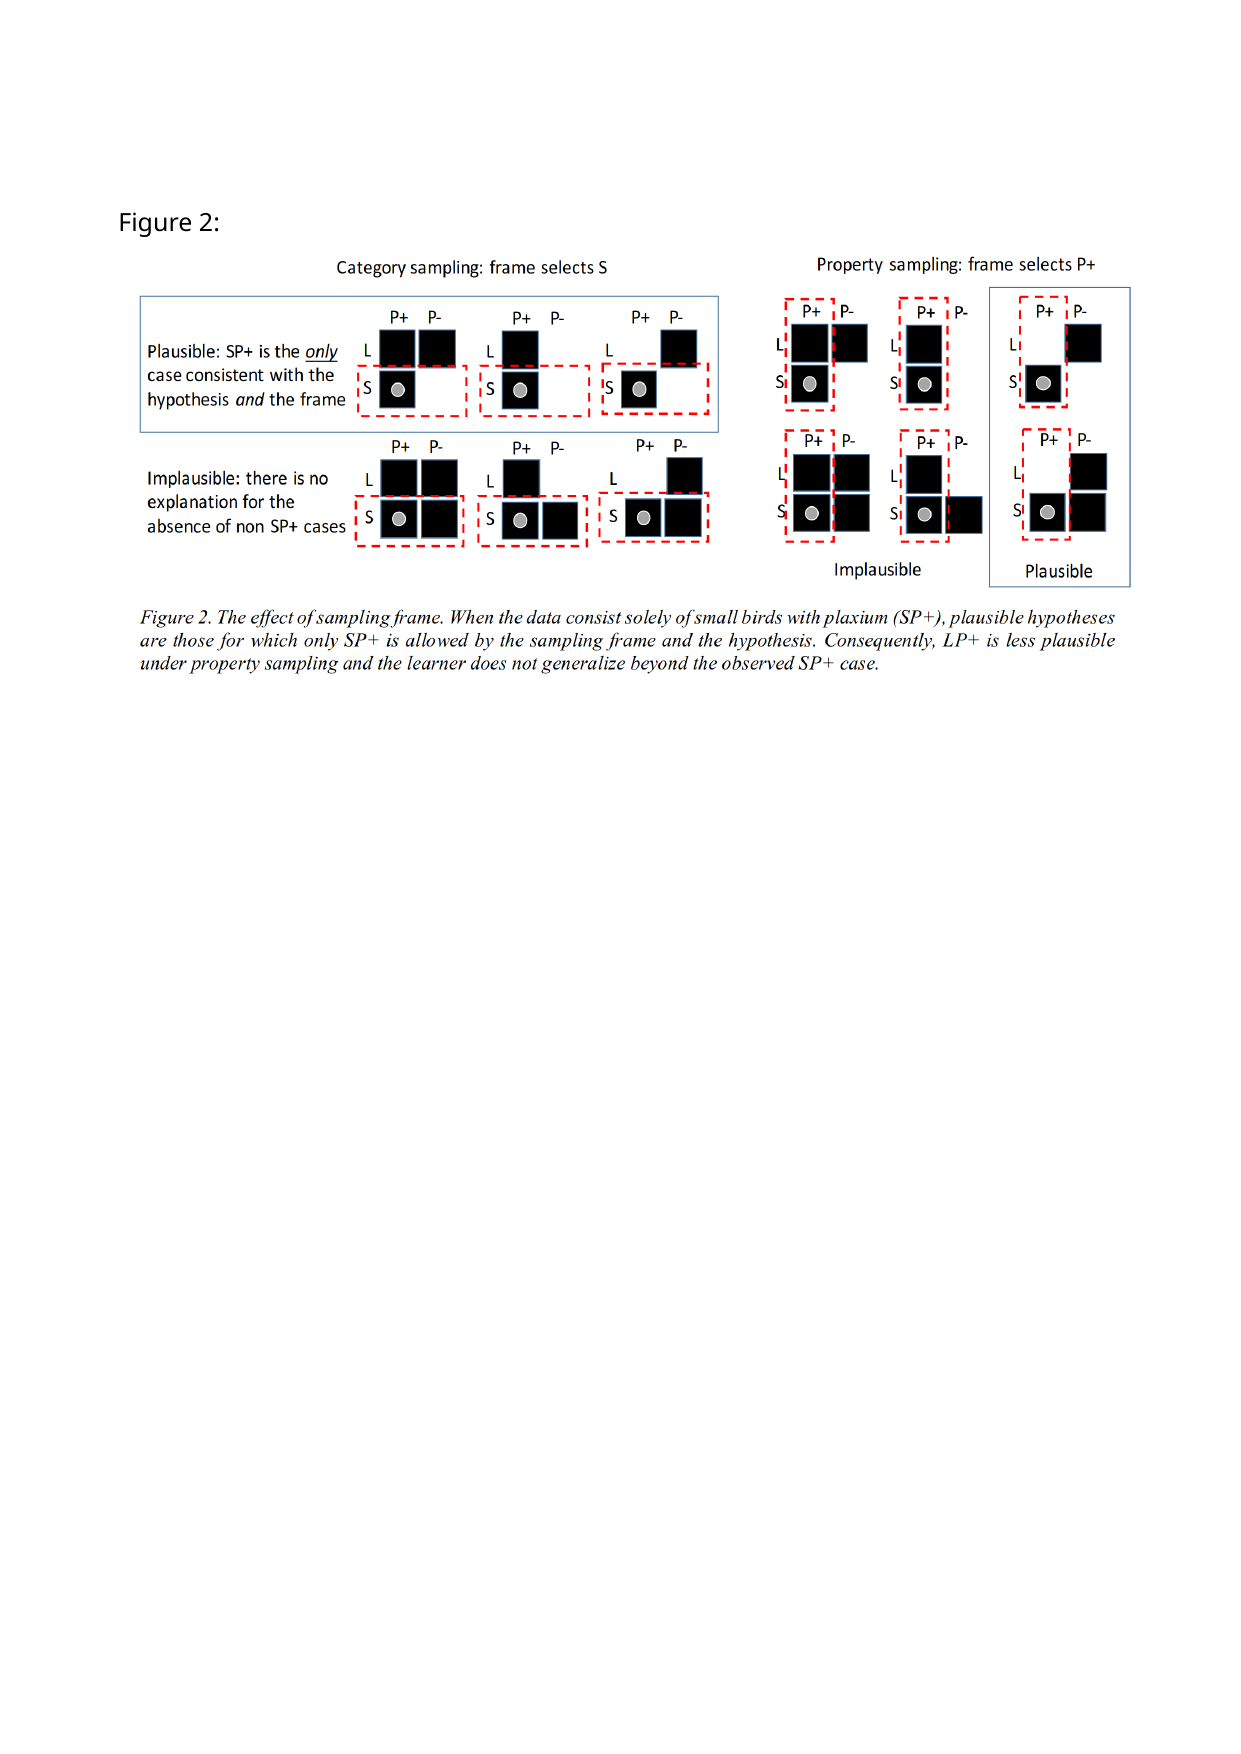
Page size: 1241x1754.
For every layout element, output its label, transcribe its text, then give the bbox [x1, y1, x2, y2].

text Figure 2: [118, 204, 1122, 238]
picture [118, 244, 1169, 692]
